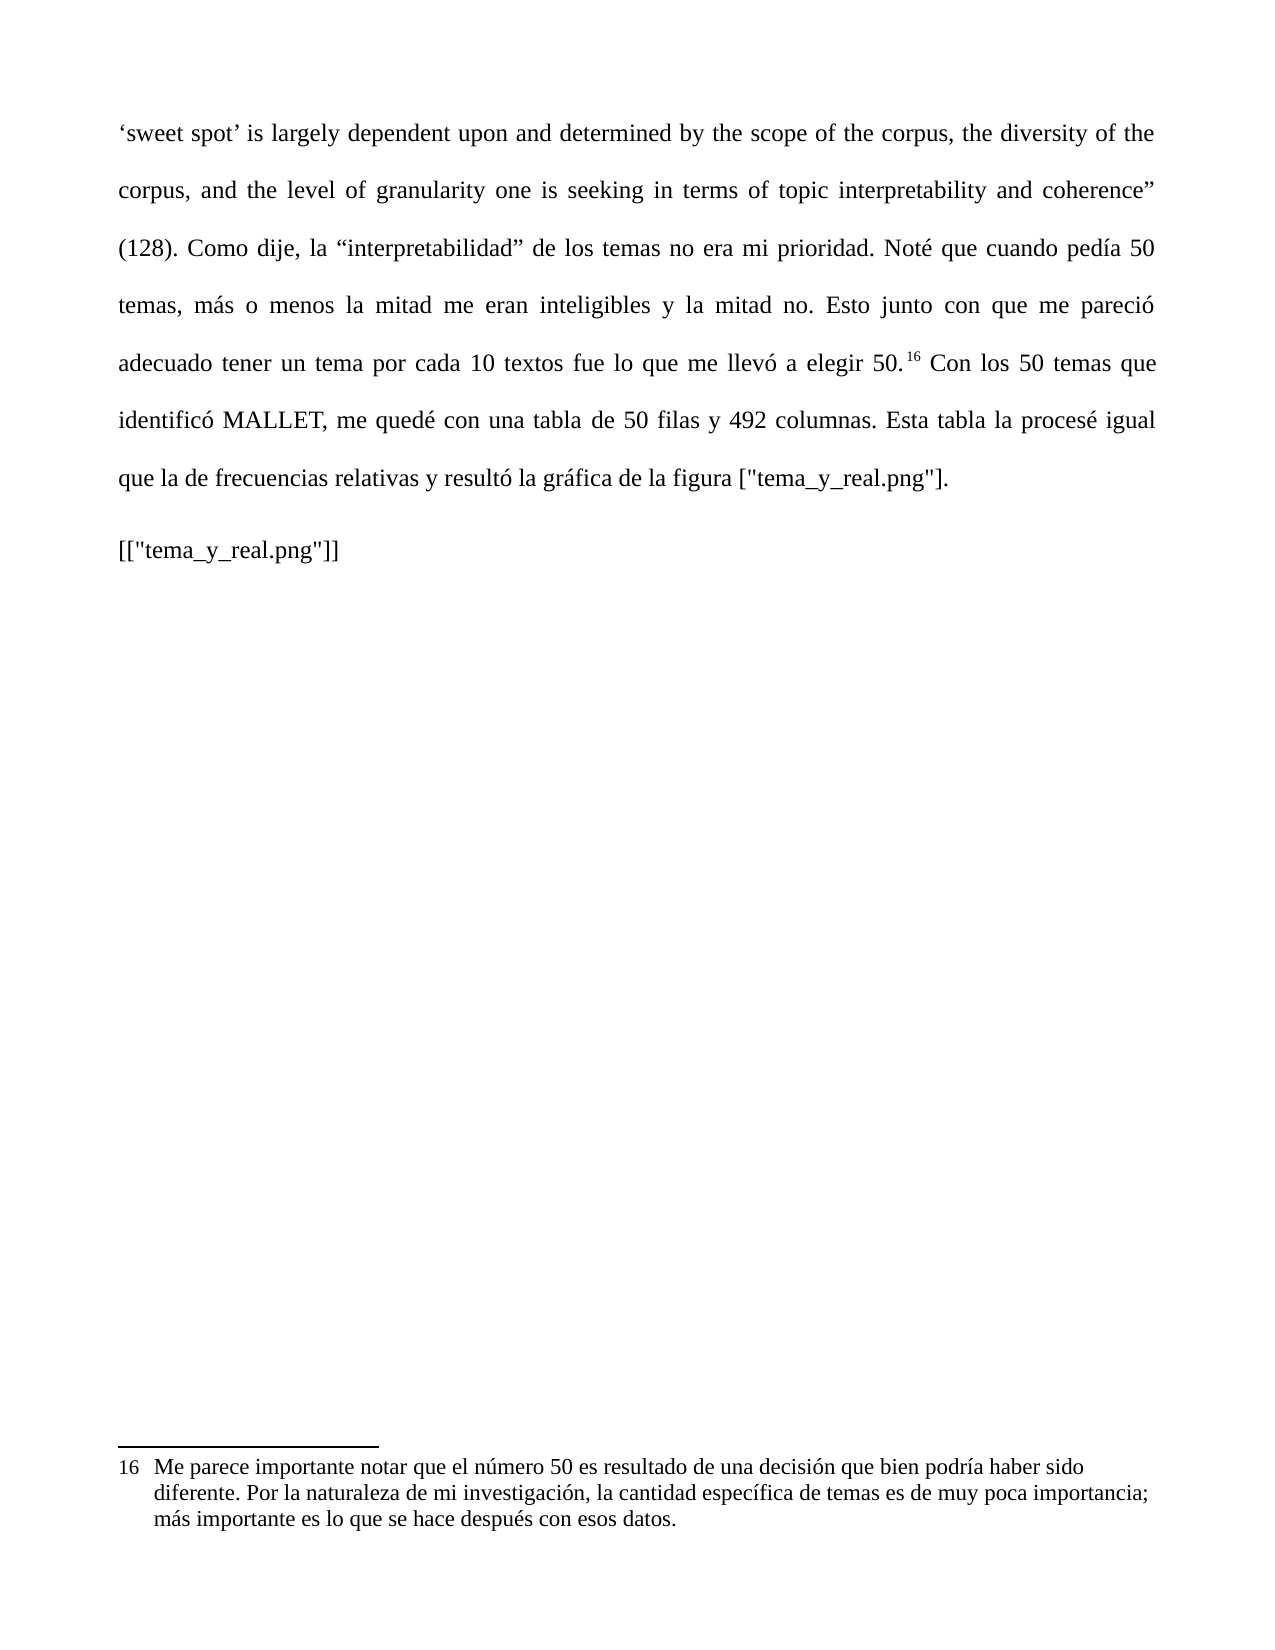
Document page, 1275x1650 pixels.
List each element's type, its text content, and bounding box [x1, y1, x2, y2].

text ‘sweet spot’ is largely dependent upon and determined by the scope of the corpus, the diversity of the corpus, and the level of granularity one is seeking in terms of topic interpretability and coherence” (128). Como dije, la “interpretabilidad” de los temas no era mi prioridad. Noté que cuando pedía 50 temas, más o menos la mitad me eran inteligibles y la mitad no. Esto junto con que me pareció adecuado tener un tema por cada 10 textos fue lo que me llevó a elegir 50. Con los 50 temas que identificó MALLET, me quedé con una tabla de 50 filas y 492 columnas. Esta tabla la procesé igual que la de frecuencias relativas y resultó la gráfica de la figura ["tema_y_real.png"]. [118, 118, 1157, 492]
text [["tema_y_real.png"]] [118, 535, 1157, 564]
text Me parece importante notar que el número 50 es resultado de una decisión que bien podría haber sido diferente. Por la naturaleza de mi investigación, la cantidad específica de temas es de muy poca importancia; más importante es lo que se hace después con esos datos. [118, 1453, 1157, 1532]
